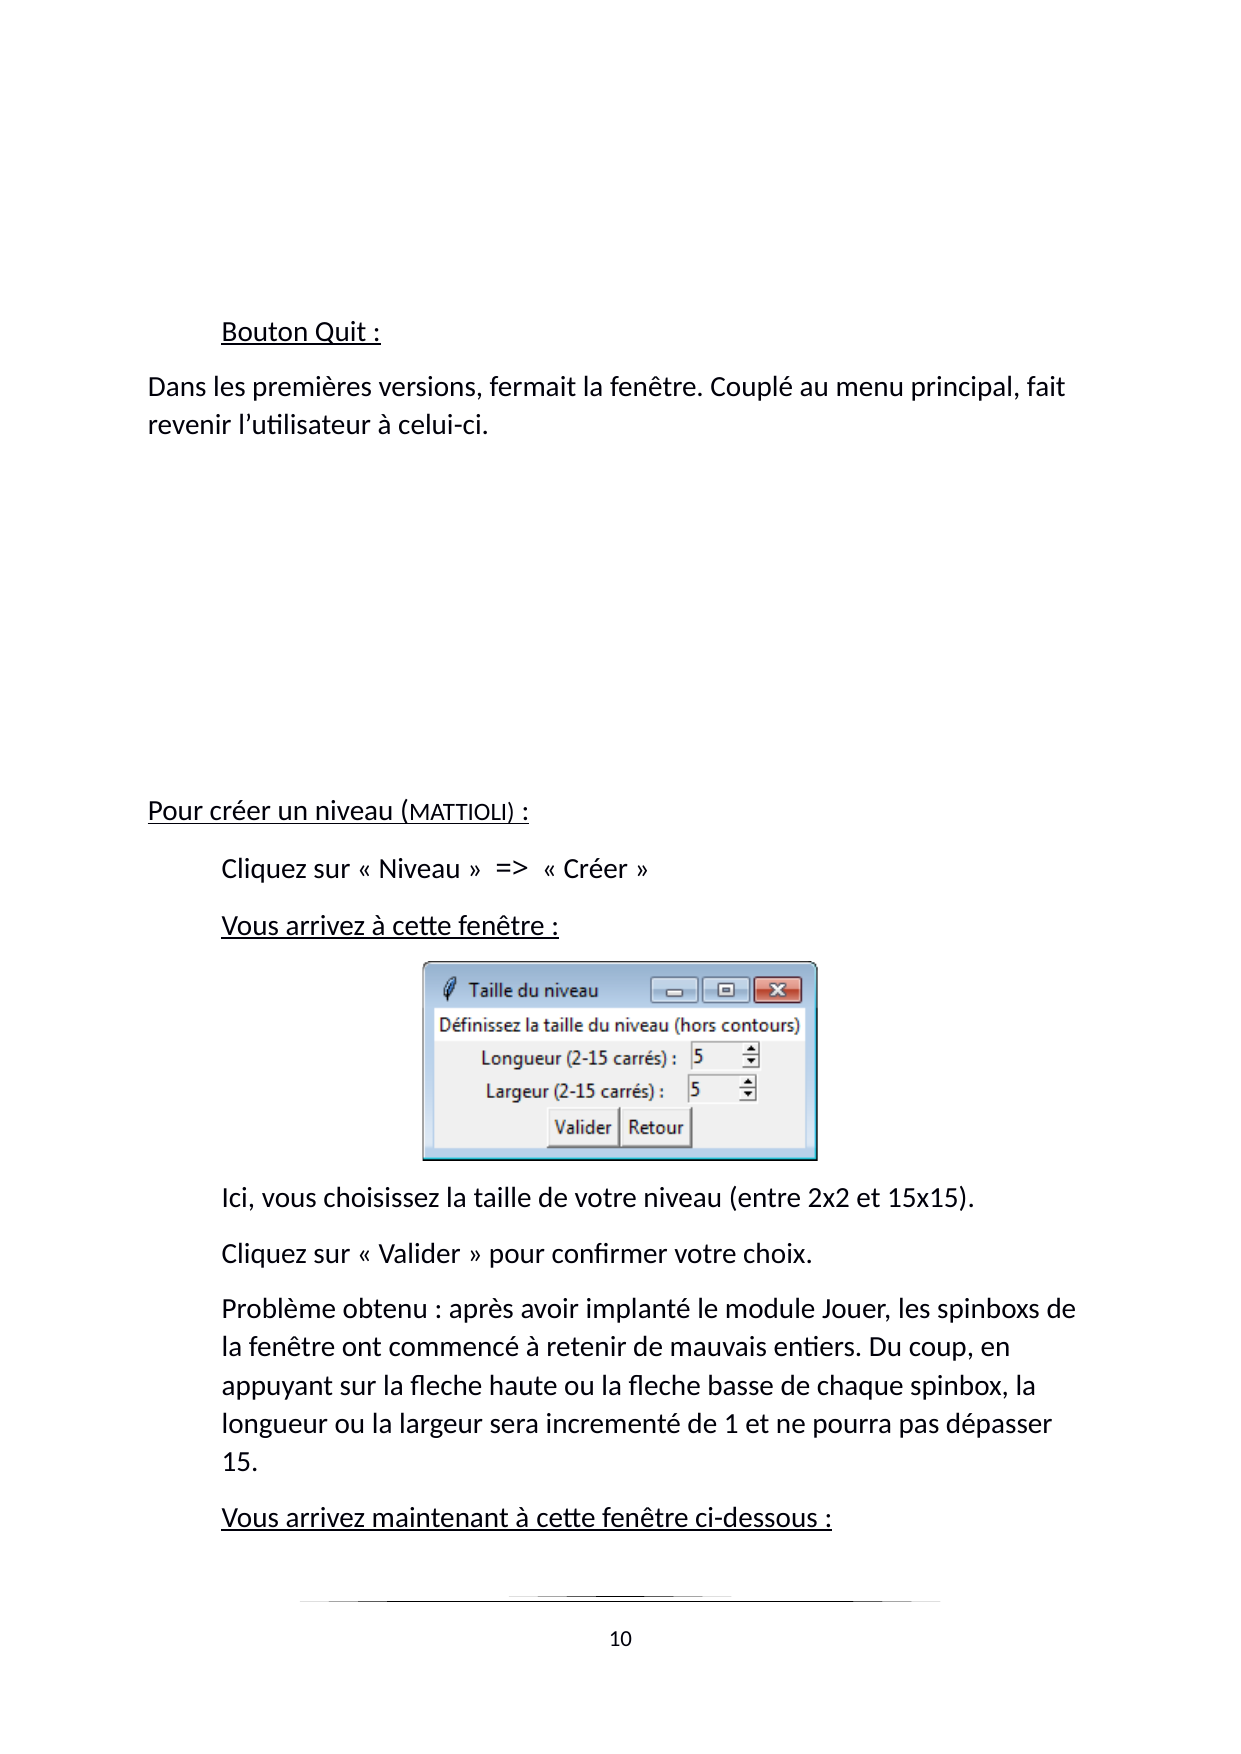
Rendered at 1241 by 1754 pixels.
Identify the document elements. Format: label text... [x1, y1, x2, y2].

text Cliquez sur « Niveau » => « Créer » [148, 847, 1093, 887]
text Pour créer un niveau (MATTIOLI) : [148, 792, 1093, 828]
text Dans les premières versions, fermait la fenêtre. Couplé au menu principal, fait revenir l’utilisateur à celui-ci. [148, 368, 1093, 442]
text Vous arrivez maintenant à cette fenêtre ci-dessous : [148, 1499, 1093, 1534]
text Cliquez sur « Valider » pour confirmer votre choix. [148, 1235, 1093, 1270]
picture [422, 961, 818, 1161]
text Problème obtenu : après avoir implanté le module Jouer, les spinboxs de la fenêtre ont commencé à retenir de mauvais entiers. Du coup, en appuyant sur la fleche haute ou la fleche basse de chaque spinbox, la longueur ou la largeur sera incrementé de 1 et ne pourra pas dépasser 15. [148, 1290, 1093, 1479]
text Bouton Quit : [148, 313, 1093, 348]
text Vous arrivez à cette fenêtre : [148, 907, 1093, 942]
text Ici, vous choisissez la taille de votre niveau (entre 2x2 et 15x15). [148, 1179, 1093, 1215]
